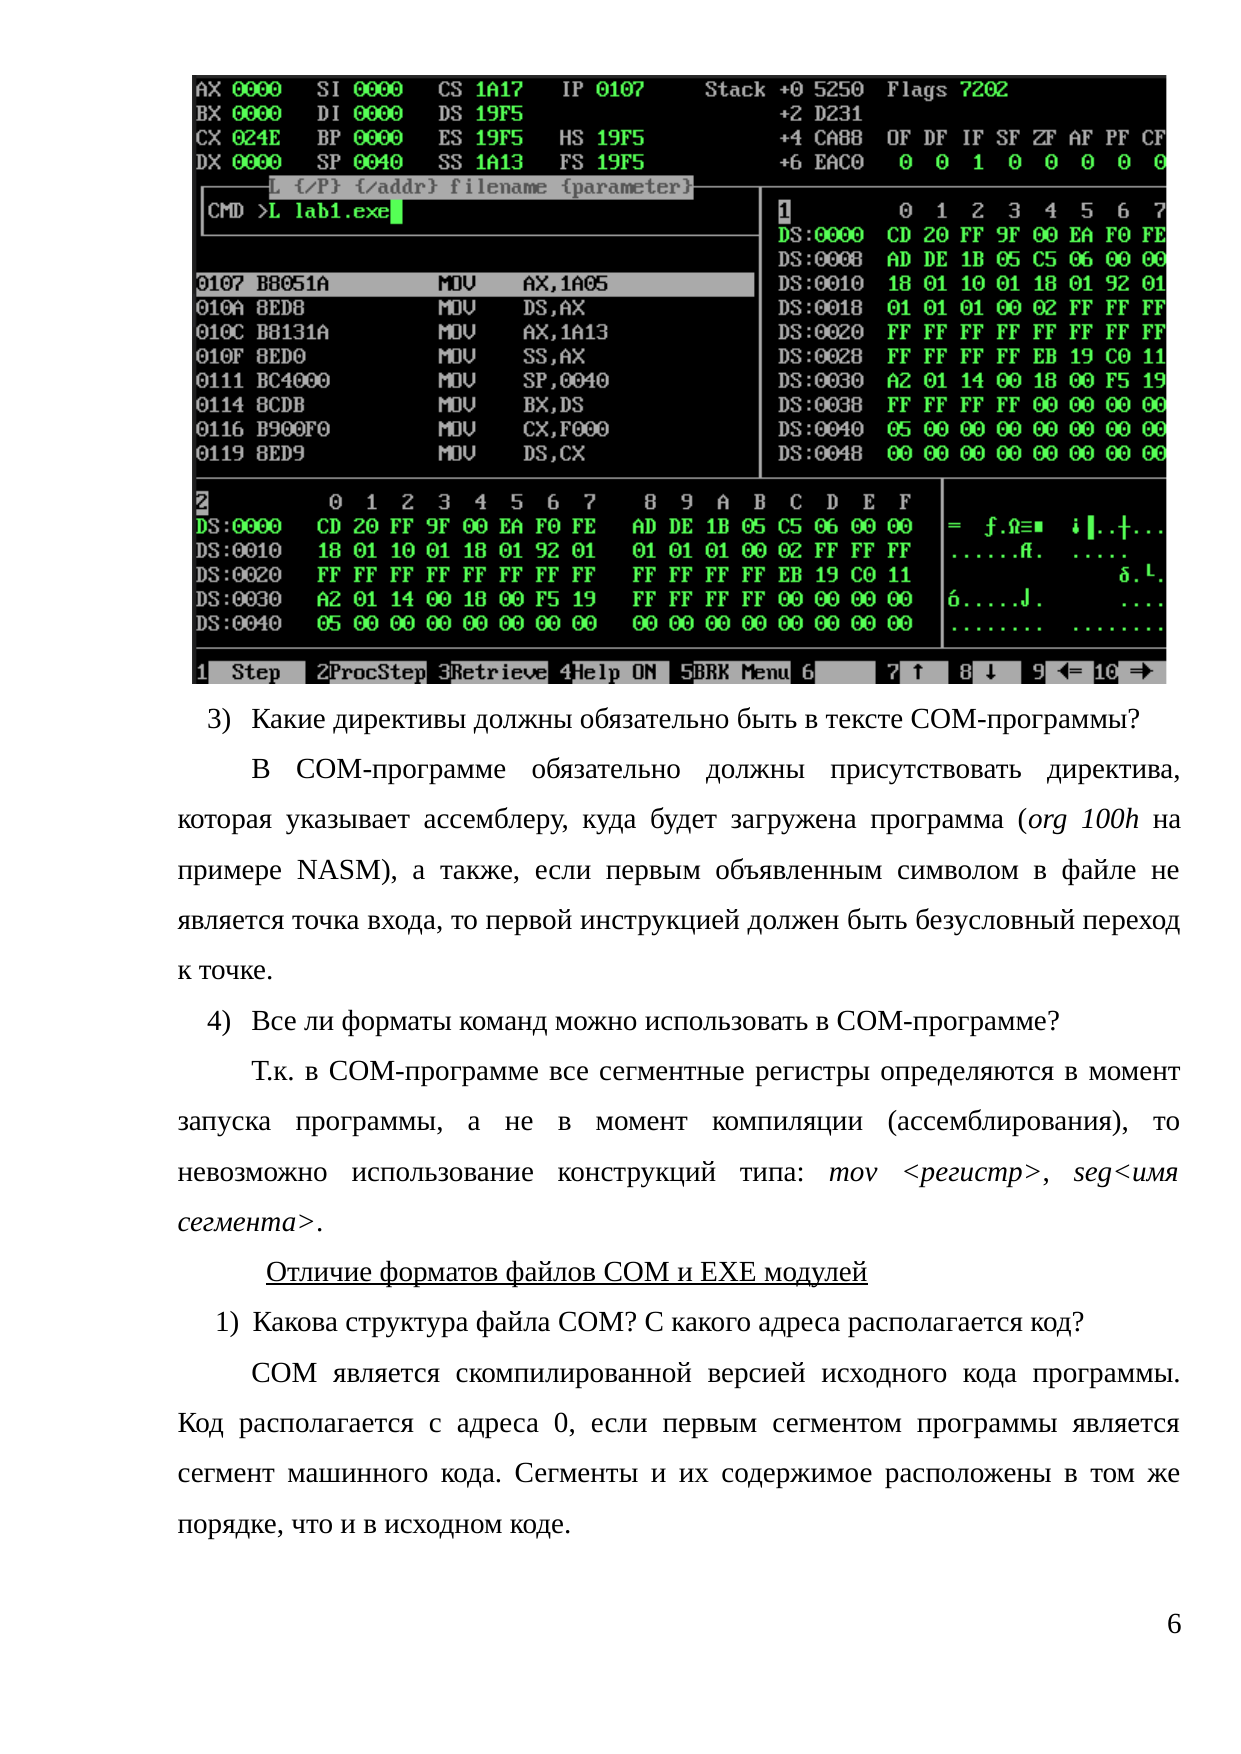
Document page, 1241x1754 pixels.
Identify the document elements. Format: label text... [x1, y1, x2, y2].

list Все ли форматы команд можно использовать в COM-программе? [177, 1003, 1181, 1036]
text COM является скомпилированной версией исходного кода программы. Код располагается с адреса 0, если первым сегментом программы является сегмент машинного кода. Сегменты и их содержимое расположены в том же порядке, что и в исходном коде. [177, 1355, 1181, 1539]
list Какие директивы должны обязательно быть в тексте COM-программы? [177, 701, 1181, 734]
text Отличие форматов файлов COM и EXE модулей [177, 1254, 1181, 1288]
text Т.к. в COM-программе все сегментные регистры определяются в момент запуска программы, а не в момент компиляции (ассемблирования), то невозможно использование конструкций типа: mov <регистр>, seg<имя сегмента>. [177, 1053, 1181, 1237]
list Какова структура файла COM? С какого адреса располагается код? [215, 1304, 1181, 1338]
text В COM-программе обязательно должны присутствовать директива, которая указывает ассемблеру, куда будет загружена программа (org 100h на примере NASM), а также, если первым объявленным символом в файле не является точка входа, то первой инструкцией должен быть безусловный переход к точке. [177, 751, 1181, 986]
